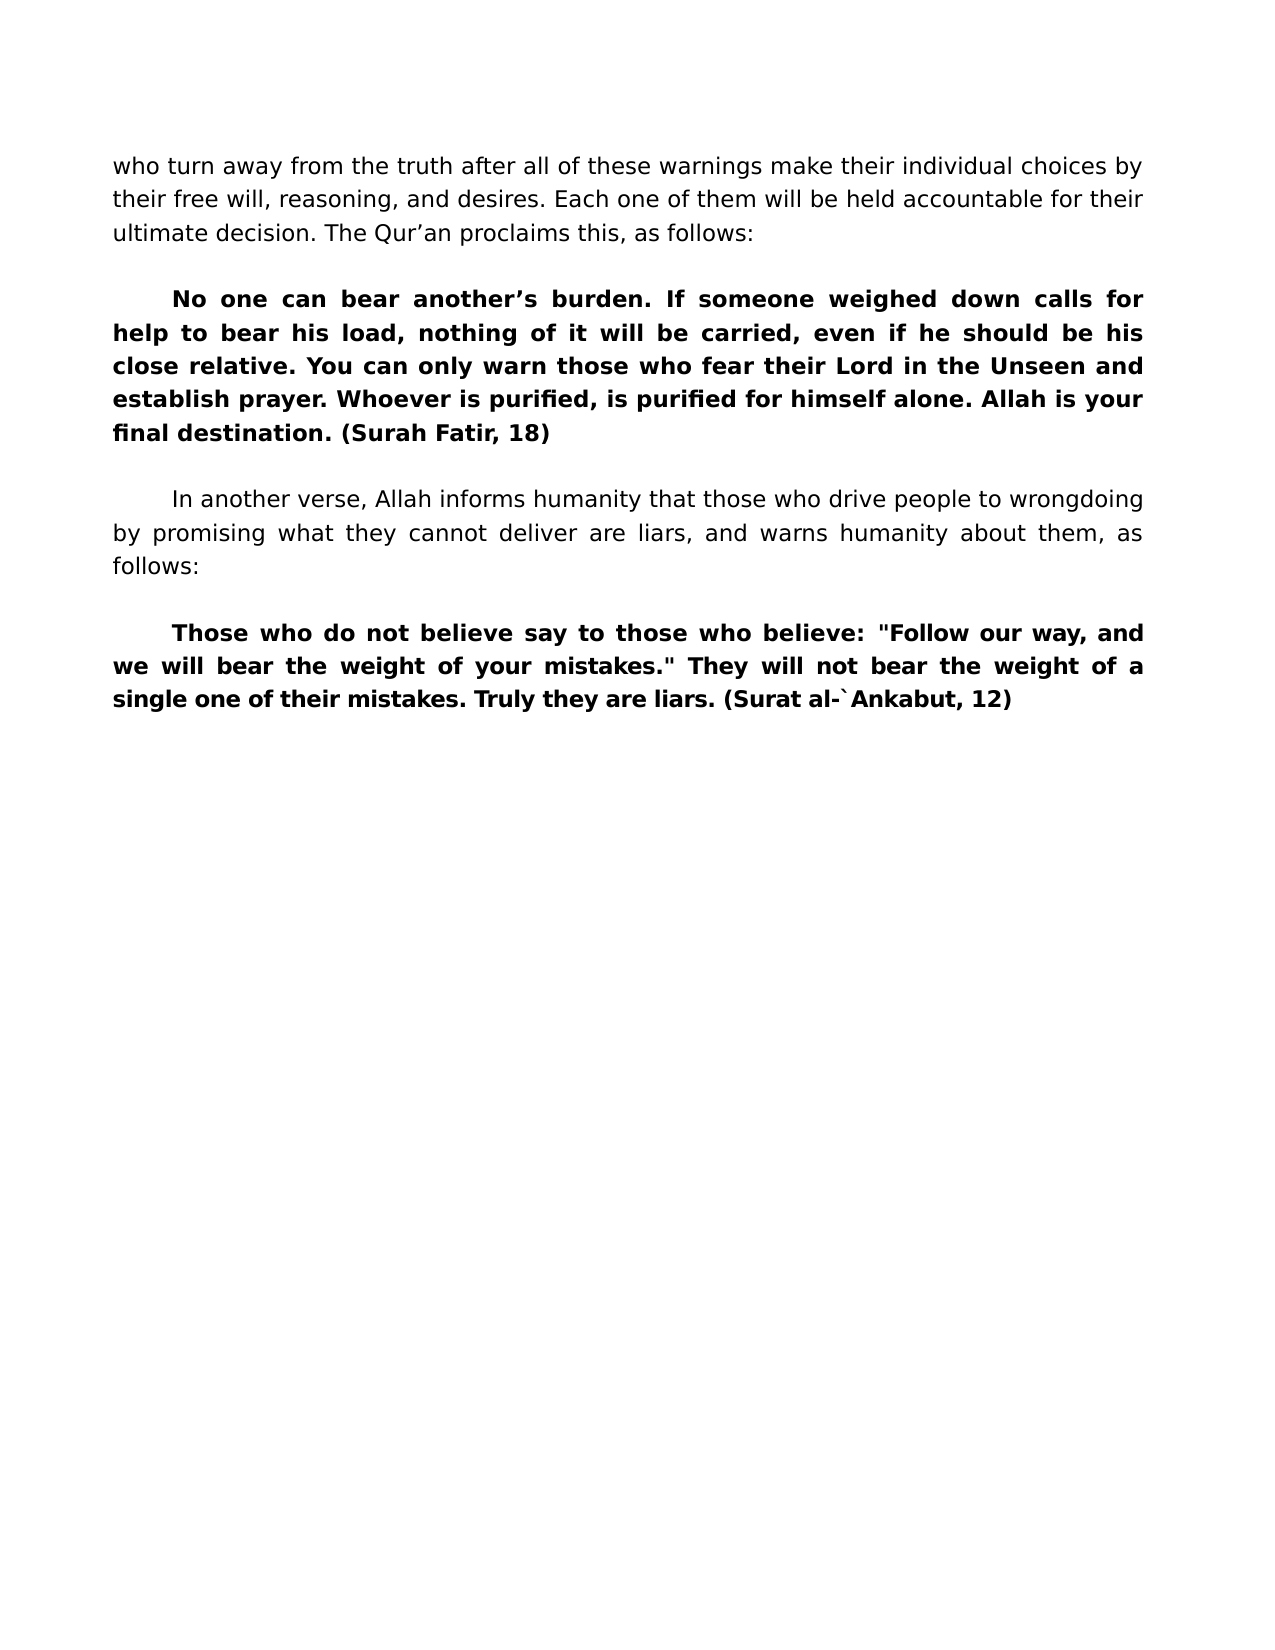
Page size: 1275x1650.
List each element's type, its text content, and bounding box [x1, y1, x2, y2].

text No one can bear another’s burden. If someone weighed down calls for help to bear his load, nothing of it will be carried, even if he should be his close relative. You can only warn those who fear their Lord in the Unseen and establish prayer. Whoever is purified, is purified for himself alone. Allah is your final destination. (Surah Fatir, 18) [112, 281, 1145, 448]
text In another verse, Allah informs humanity that those who drive people to wrongdoing by promising what they cannot deliver are liars, and warns humanity about them, as follows: [112, 481, 1145, 581]
text who turn away from the truth after all of these warnings make their individual choices by their free will, reasoning, and desires. Each one of them will be held accountable for their ultimate decision. The Qur’an proclaims this, as follows: [112, 148, 1145, 248]
text Those who do not believe say to those who believe: "Follow our way, and we will bear the weight of your mistakes." They will not bear the weight of a single one of their mistakes. Truly they are liars. (Surat al-`Ankabut, 12) [112, 614, 1145, 714]
